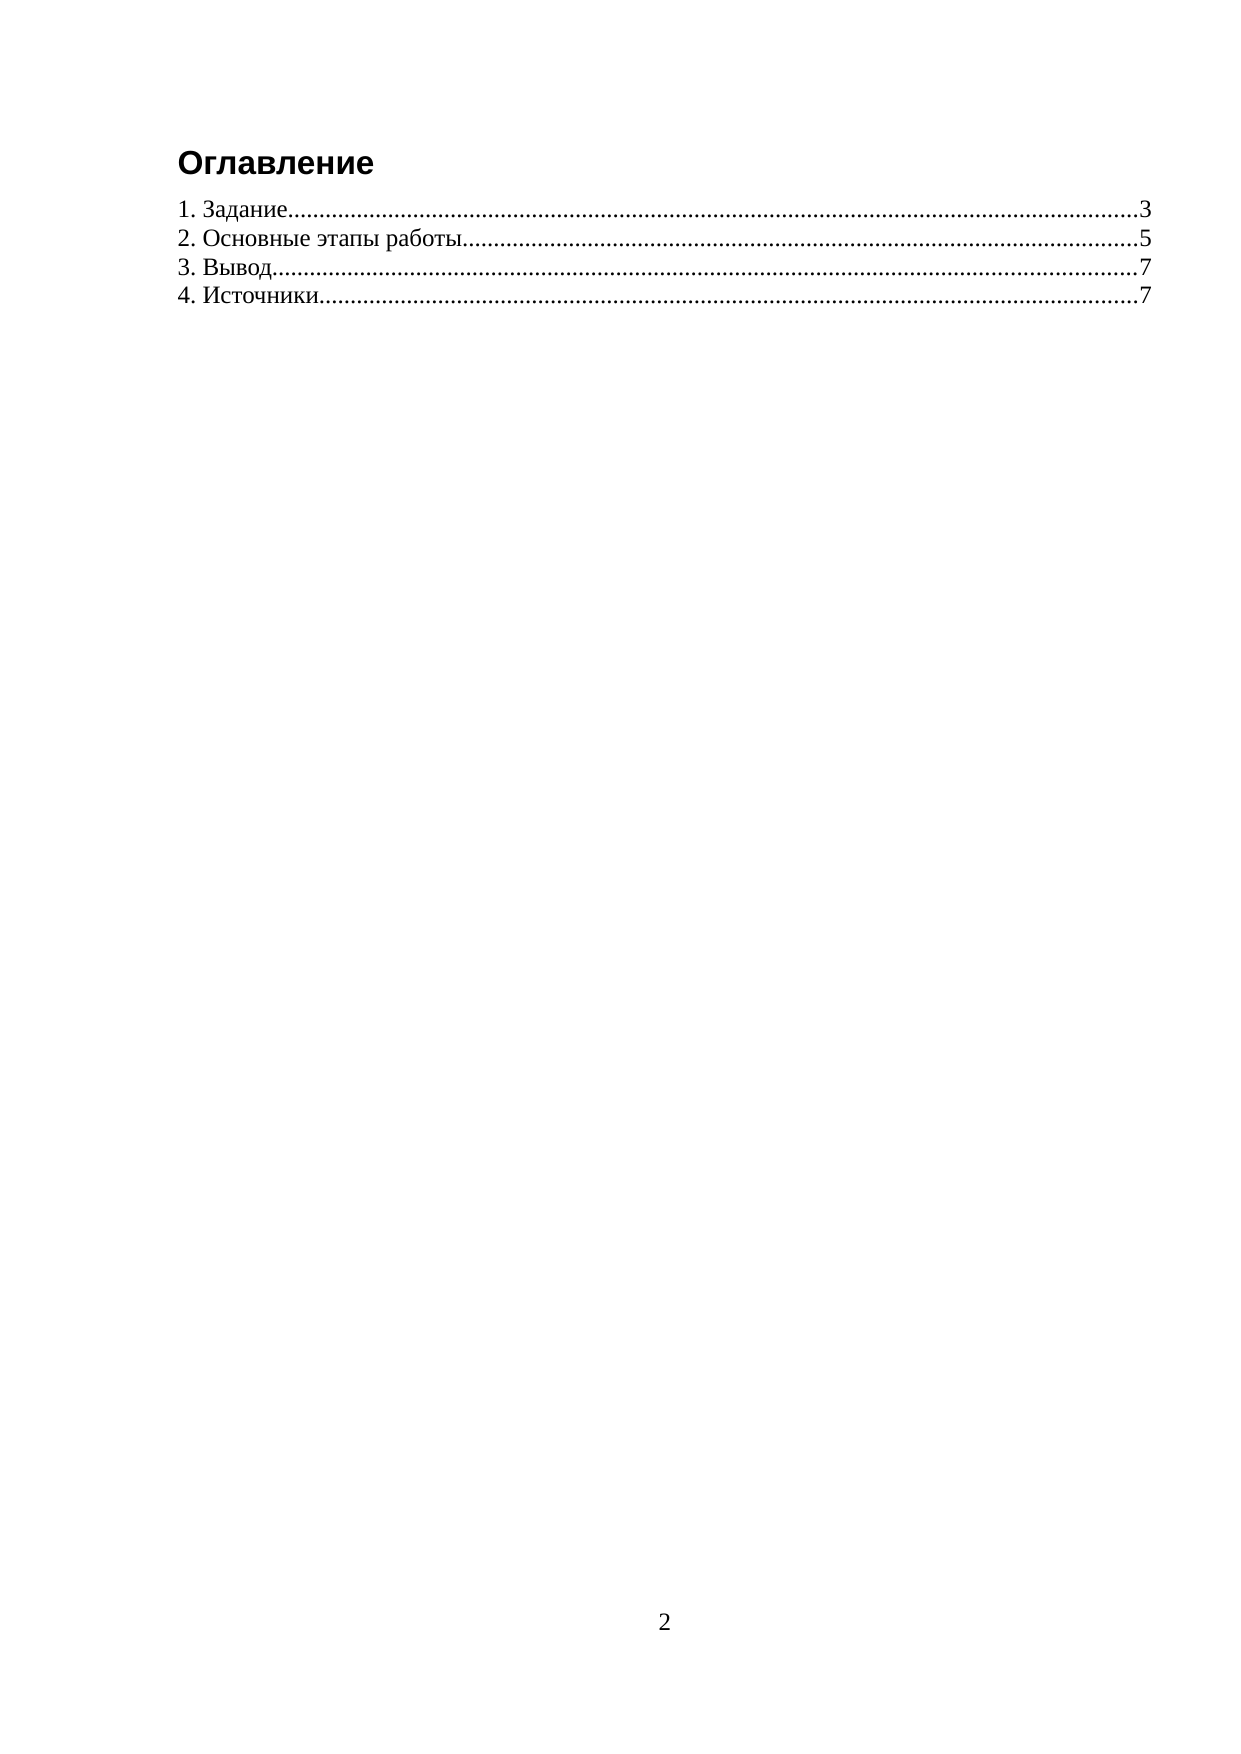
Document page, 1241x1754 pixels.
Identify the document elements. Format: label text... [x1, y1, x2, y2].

text 4. Источники 7 [177, 280, 1152, 309]
text 3. Вывод 7 [177, 252, 1152, 280]
text 1. Задание 3 [177, 194, 1152, 223]
subtitle Оглавление [177, 143, 1152, 182]
text 2. Основные этапы работы 5 [177, 223, 1152, 252]
